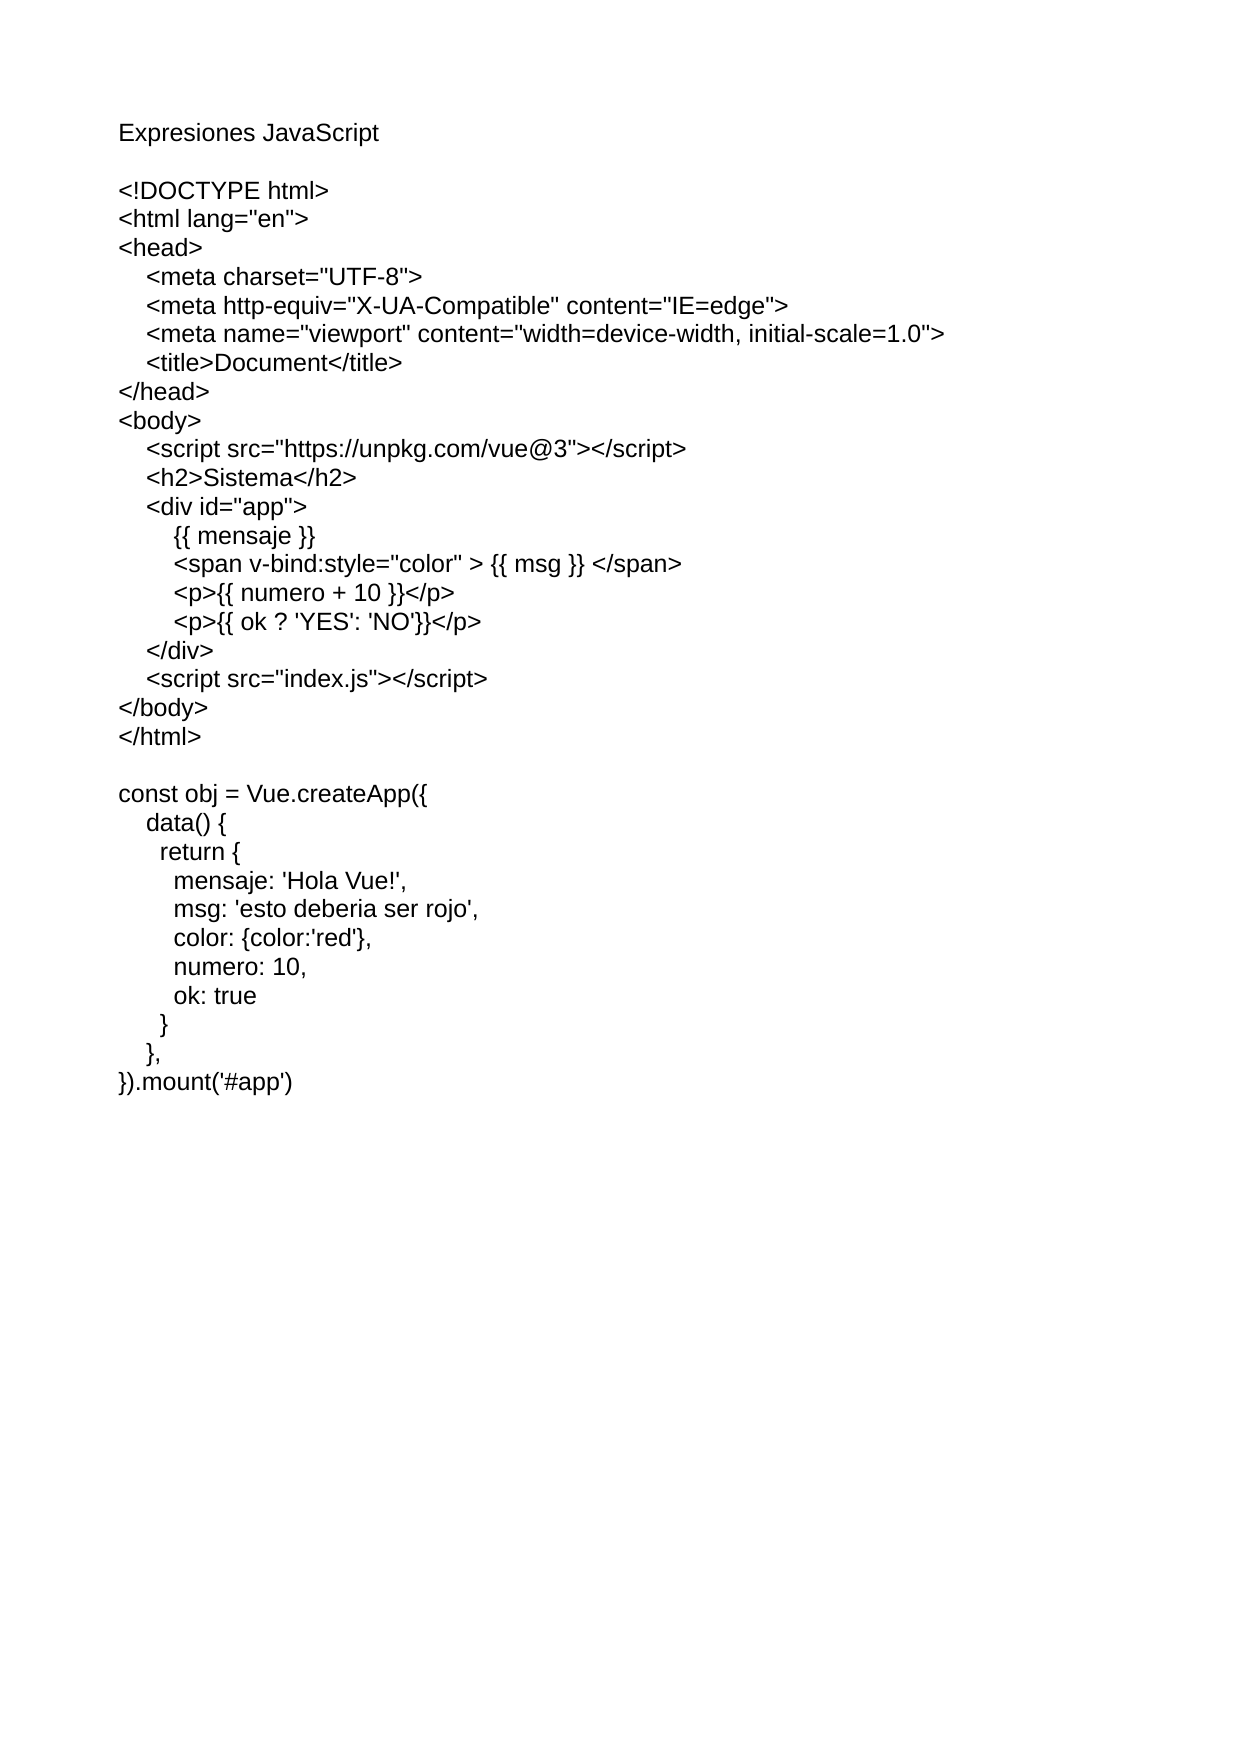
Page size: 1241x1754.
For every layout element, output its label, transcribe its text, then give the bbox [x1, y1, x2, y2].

text color: {color:'red'}, [118, 923, 1122, 952]
text <!DOCTYPE html> [118, 176, 1122, 204]
text </head> [118, 377, 1122, 406]
text </html> [118, 722, 1122, 751]
text </body> [118, 693, 1122, 722]
text Expresiones JavaScript [118, 118, 1122, 147]
text }).mount('#app') [118, 1067, 1122, 1096]
text <span v-bind:style="color" > {{ msg }} </span> [118, 549, 1122, 578]
text msg: 'esto deberia ser rojo', [118, 894, 1122, 923]
text <p>{{ ok ? 'YES': 'NO'}}</p> [118, 607, 1122, 636]
text <head> [118, 233, 1122, 262]
text <title>Document</title> [118, 348, 1122, 377]
text const obj = Vue.createApp({ [118, 779, 1122, 808]
text <meta charset="UTF-8"> [118, 262, 1122, 291]
text </div> [118, 636, 1122, 664]
text <p>{{ numero + 10 }}</p> [118, 578, 1122, 607]
text {{ mensaje }} [118, 521, 1122, 549]
text <div id="app"> [118, 492, 1122, 521]
text numero: 10, [118, 952, 1122, 981]
text return { [118, 837, 1122, 866]
text <html lang="en"> [118, 204, 1122, 233]
text <meta http-equiv="X-UA-Compatible" content="IE=edge"> [118, 291, 1122, 319]
text ok: true [118, 981, 1122, 1009]
text <h2>Sistema</h2> [118, 463, 1122, 492]
text <body> [118, 406, 1122, 434]
text }, [118, 1038, 1122, 1067]
text } [118, 1009, 1122, 1038]
text <script src="https://unpkg.com/vue@3"></script> [118, 434, 1122, 463]
text mensaje: 'Hola Vue!', [118, 866, 1122, 894]
text data() { [118, 808, 1122, 837]
text <script src="index.js"></script> [118, 664, 1122, 693]
text <meta name="viewport" content="width=device-width, initial-scale=1.0"> [118, 319, 1122, 348]
